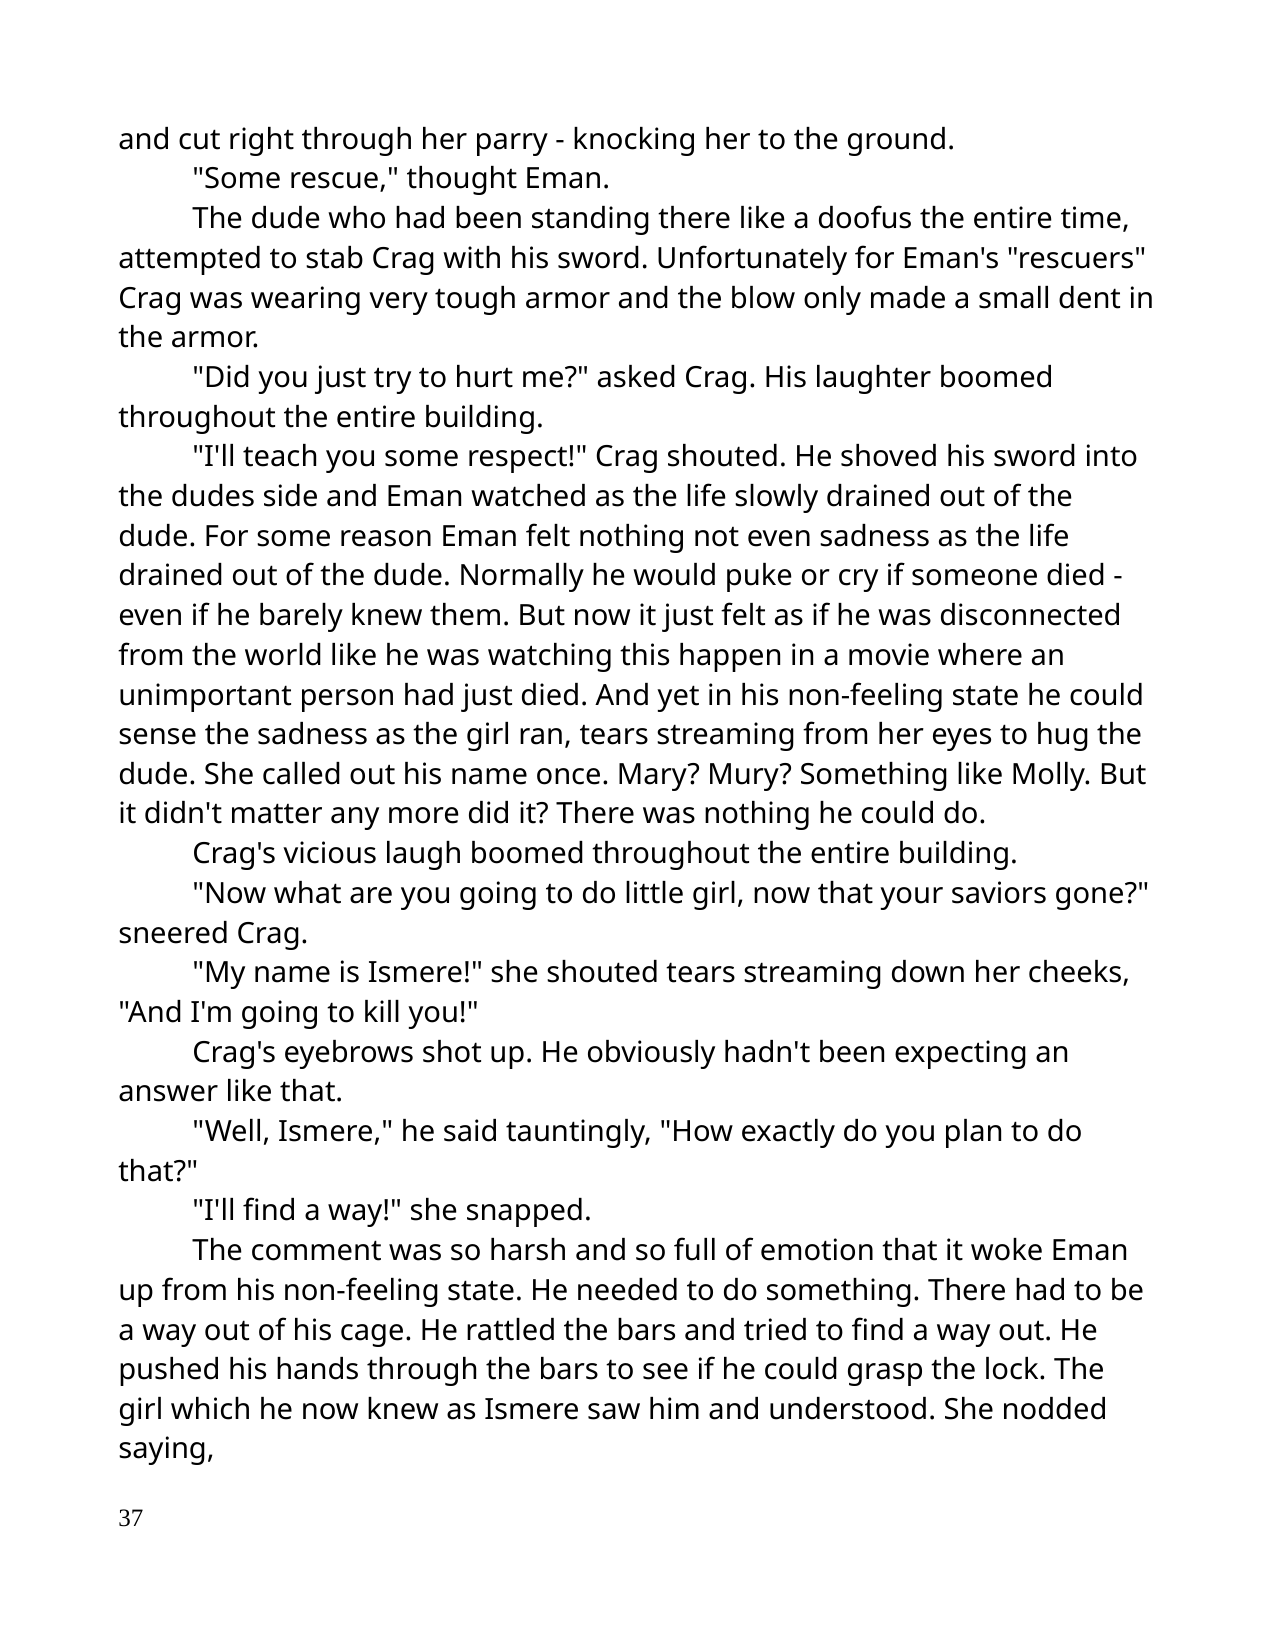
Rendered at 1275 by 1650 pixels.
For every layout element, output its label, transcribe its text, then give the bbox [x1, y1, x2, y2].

text and cut right through her parry - knocking her to the ground. "Some rescue," thought Eman. The dude who had been standing there like a doofus the entire time, attempted to stab Crag with his sword. Unfortunately for Eman's "rescuers" Crag was wearing very tough armor and the blow only made a small dent in the armor. "Did you just try to hurt me?" asked Crag. His laughter boomed throughout the entire building. "I'll teach you some respect!" Crag shouted. He shoved his sword into the dudes side and Eman watched as the life slowly drained out of the dude. For some reason Eman felt nothing not even sadness as the life drained out of the dude. Normally he would puke or cry if someone died - even if he barely knew them. But now it just felt as if he was disconnected from the world like he was watching this happen in a movie where an unimportant person had just died. And yet in his non-feeling state he could sense the sadness as the girl ran, tears streaming from her eyes to hug the dude. She called out his name once. Mary? Mury? Something like Molly. But it didn't matter any more did it? There was nothing he could do. Crag's vicious laugh boomed throughout the entire building. "Now what are you going to do little girl, now that your saviors gone?" sneered Crag. "My name is Ismere!" she shouted tears streaming down her cheeks, "And I'm going to kill you!" Crag's eyebrows shot up. He obviously hadn't been expecting an answer like that. "Well, Ismere," he said tauntingly, "How exactly do you plan to do that?" "I'll find a way!" she snapped. The comment was so harsh and so full of emotion that it woke Eman up from his non-feeling state. He needed to do something. There had to be a way out of his cage. He rattled the bars and tried to find a way out. He pushed his hands through the bars to see if he could grasp the lock. The girl which he now knew as Ismere saw him and understood. She nodded saying, [118, 118, 1157, 1467]
